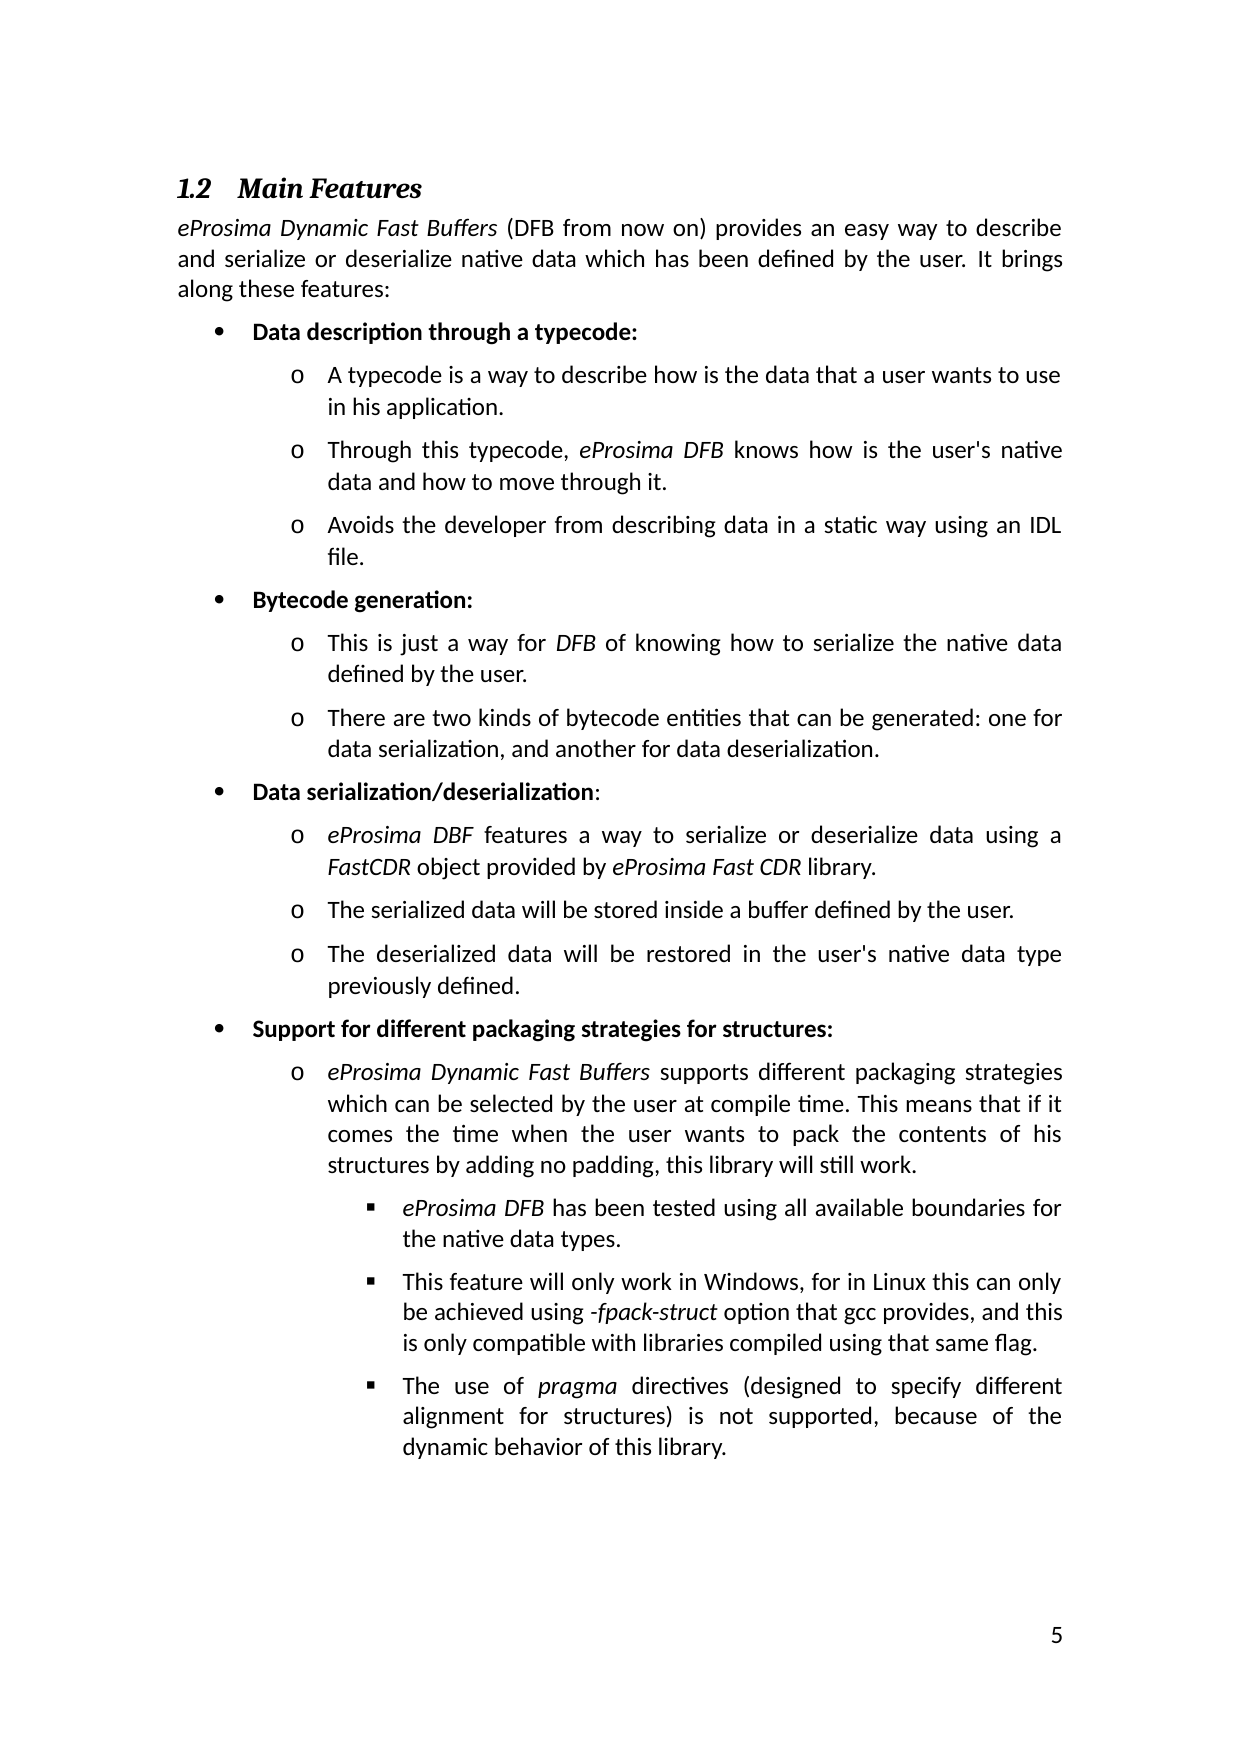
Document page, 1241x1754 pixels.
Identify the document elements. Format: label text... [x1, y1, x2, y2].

text eProsima Dynamic Fast Buffers (DFB from now on) provides an easy way to describe and serialize or deserialize native data which has been defined by the user. It brings along these features: [177, 212, 1063, 304]
list Bytecode generation: [215, 584, 1063, 614]
list Data description through a typecode: [215, 316, 1063, 347]
list The use of pragma directives (designed to specify different alignment for structures) is not supported, because of the dynamic behavior of this library. [365, 1370, 1063, 1461]
list The deserialized data will be restored in the user's native data type previously defined. [290, 938, 1063, 1001]
list A typecode is a way to describe how is the data that a user wants to use in his application. [290, 359, 1063, 422]
list This is just a way for DFB of knowing how to serialize the native data defined by the user. [290, 627, 1063, 689]
list Data serialization/deserialization: [215, 776, 1063, 807]
list Through this typecode, eProsima DFB knows how is the user's native data and how to move through it. [290, 434, 1063, 497]
list There are two kinds of bytecode entities that can be generated: one for data serialization, and another for data deserialization. [290, 702, 1063, 764]
subtitle Main Features [177, 173, 1063, 206]
list Support for different packaging strategies for structures: [215, 1013, 1063, 1044]
list eProsima DFB has been tested using all available boundaries for the native data types. [365, 1192, 1063, 1253]
list This feature will only work in Windows, for in Linux this can only be achieved using -fpack-struct option that gcc provides, and this is only compatible with libraries compiled using that same flag. [365, 1266, 1063, 1357]
list eProsima DBF features a way to serialize or deserialize data using a FastCDR object provided by eProsima Fast CDR library. [290, 819, 1063, 882]
list The serialized data will be stored inside a buffer defined by the user. [290, 894, 1063, 926]
list Avoids the developer from describing data in a static way using an IDL file. [290, 509, 1063, 571]
list eProsima Dynamic Fast Buffers supports different packaging strategies which can be selected by the user at compile time. This means that if it comes the time when the user wants to pack the contents of his structures by adding no padding, this library will still work. [290, 1056, 1063, 1180]
